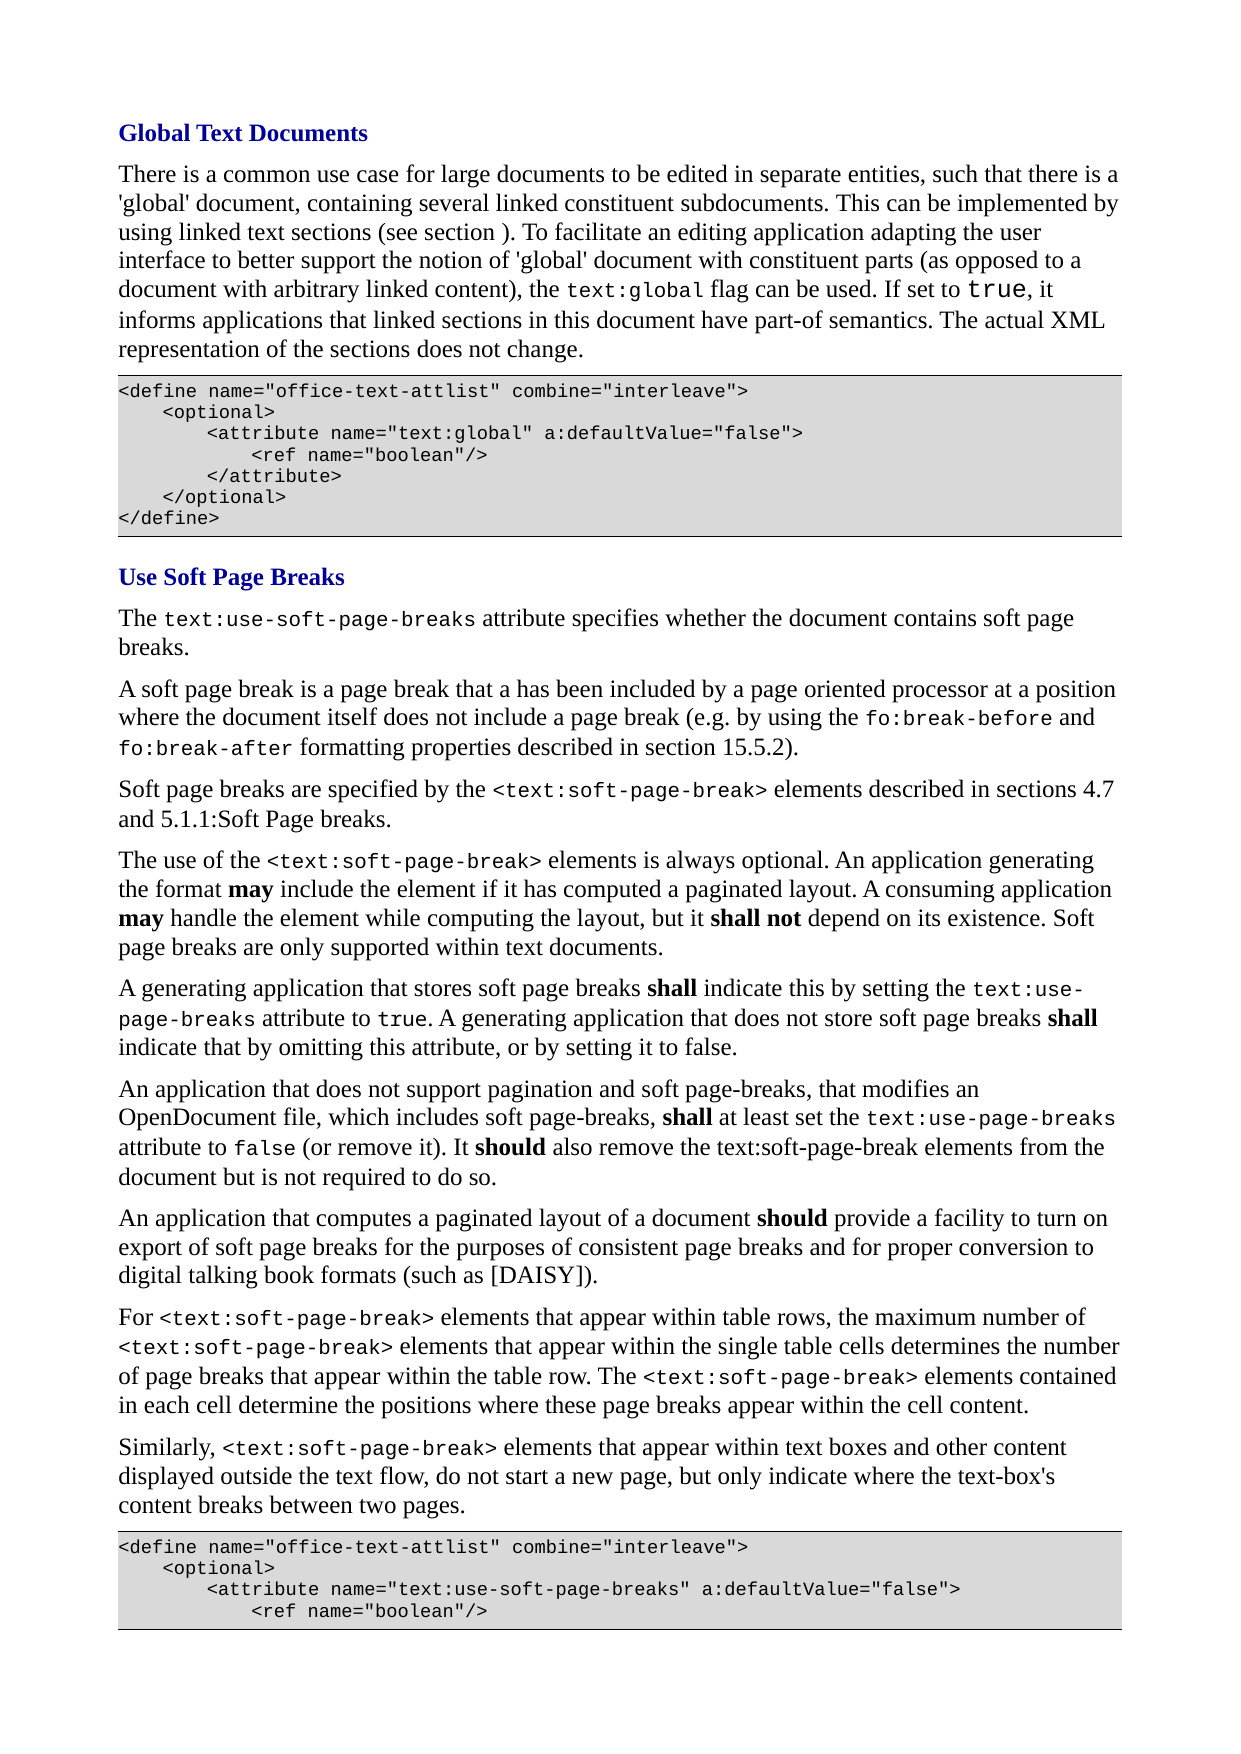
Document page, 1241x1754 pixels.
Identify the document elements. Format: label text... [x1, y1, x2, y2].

text A generating application that stores soft page breaks shall indicate this by setting the text:use-page-breaks attribute to true. A generating application that does not store soft page breaks shall indicate that by omitting this attribute, or by setting it to false. [118, 973, 1122, 1061]
text Soft page breaks are specified by the <text:soft-page-break> elements described in sections 4.7 and 5.1.1:Soft Page breaks. [118, 774, 1122, 832]
text An application that computes a paginated layout of a document should provide a facility to turn on export of soft page breaks for the purposes of consistent page breaks and for proper conversion to digital talking book formats (such as [DAISY]). [118, 1203, 1122, 1289]
text A soft page break is a page break that a has been included by a page oriented processor at a position where the document itself does not include a page break (e.g. by using the fo:break-before and fo:break-after formatting properties described in section 15.5.2). [118, 674, 1122, 762]
text The use of the <text:soft-page-break> elements is always optional. An application generating the format may include the element if it has computed a paginated layout. A consuming application may handle the element while computing the layout, but it shall not depend on its existence. Soft page breaks are only supported within text documents. [118, 845, 1122, 961]
text </attribute> [118, 467, 1122, 488]
subtitle Use Soft Page Breaks [118, 562, 1122, 590]
text <optional> [118, 1559, 1122, 1580]
text <attribute name="text:global" a:defaultValue="false"> [118, 424, 1122, 445]
text For <text:soft-page-break> elements that appear within table rows, the maximum number of <text:soft-page-break> elements that appear within the single table cells determines the number of page breaks that appear within the table row. The <text:soft-page-break> elements contained in each cell determine the positions where these page breaks appear within the cell content. [118, 1302, 1122, 1419]
text </define> [118, 503, 1122, 536]
subtitle Global Text Documents [118, 118, 1122, 147]
text There is a common use case for large documents to be edited in separate entities, such that there is a 'global' document, containing several linked constituent subdocuments. This can be implemented by using linked text sections (see section ). To facilitate an editing application adapting the user interface to better support the notion of 'global' document with constituent parts (as opposed to a document with arbitrary linked content), the text:global flag can be used. If set to true, it informs applications that linked sections in this document have part-of semantics. The actual XML representation of the sections does not change. [118, 159, 1122, 363]
text <define name="office-text-attlist" combine="interleave"> [118, 1532, 1122, 1559]
text <ref name="boolean"/> [118, 445, 1122, 467]
text <attribute name="text:use-soft-page-breaks" a:defaultValue="false"> [118, 1580, 1122, 1595]
text <optional> [118, 403, 1122, 424]
text Similarly, <text:soft-page-break> elements that appear within text boxes and other content displayed outside the text flow, do not start a new page, but only indicate where the text-box's content breaks between two pages. [118, 1432, 1122, 1519]
text The text:use-soft-page-breaks attribute specifies whether the document contains soft page breaks. [118, 603, 1122, 661]
text </optional> [118, 488, 1122, 503]
text <ref name="boolean"/> [118, 1595, 1122, 1629]
text <define name="office-text-attlist" combine="interleave"> [118, 376, 1122, 403]
text An application that does not support pagination and soft page-breaks, that modifies an OpenDocument file, which includes soft page-breaks, shall at least set the text:use-page-breaks attribute to false (or remove it). It should also remove the text:soft-page-break elements from the document but is not required to do so. [118, 1074, 1122, 1190]
